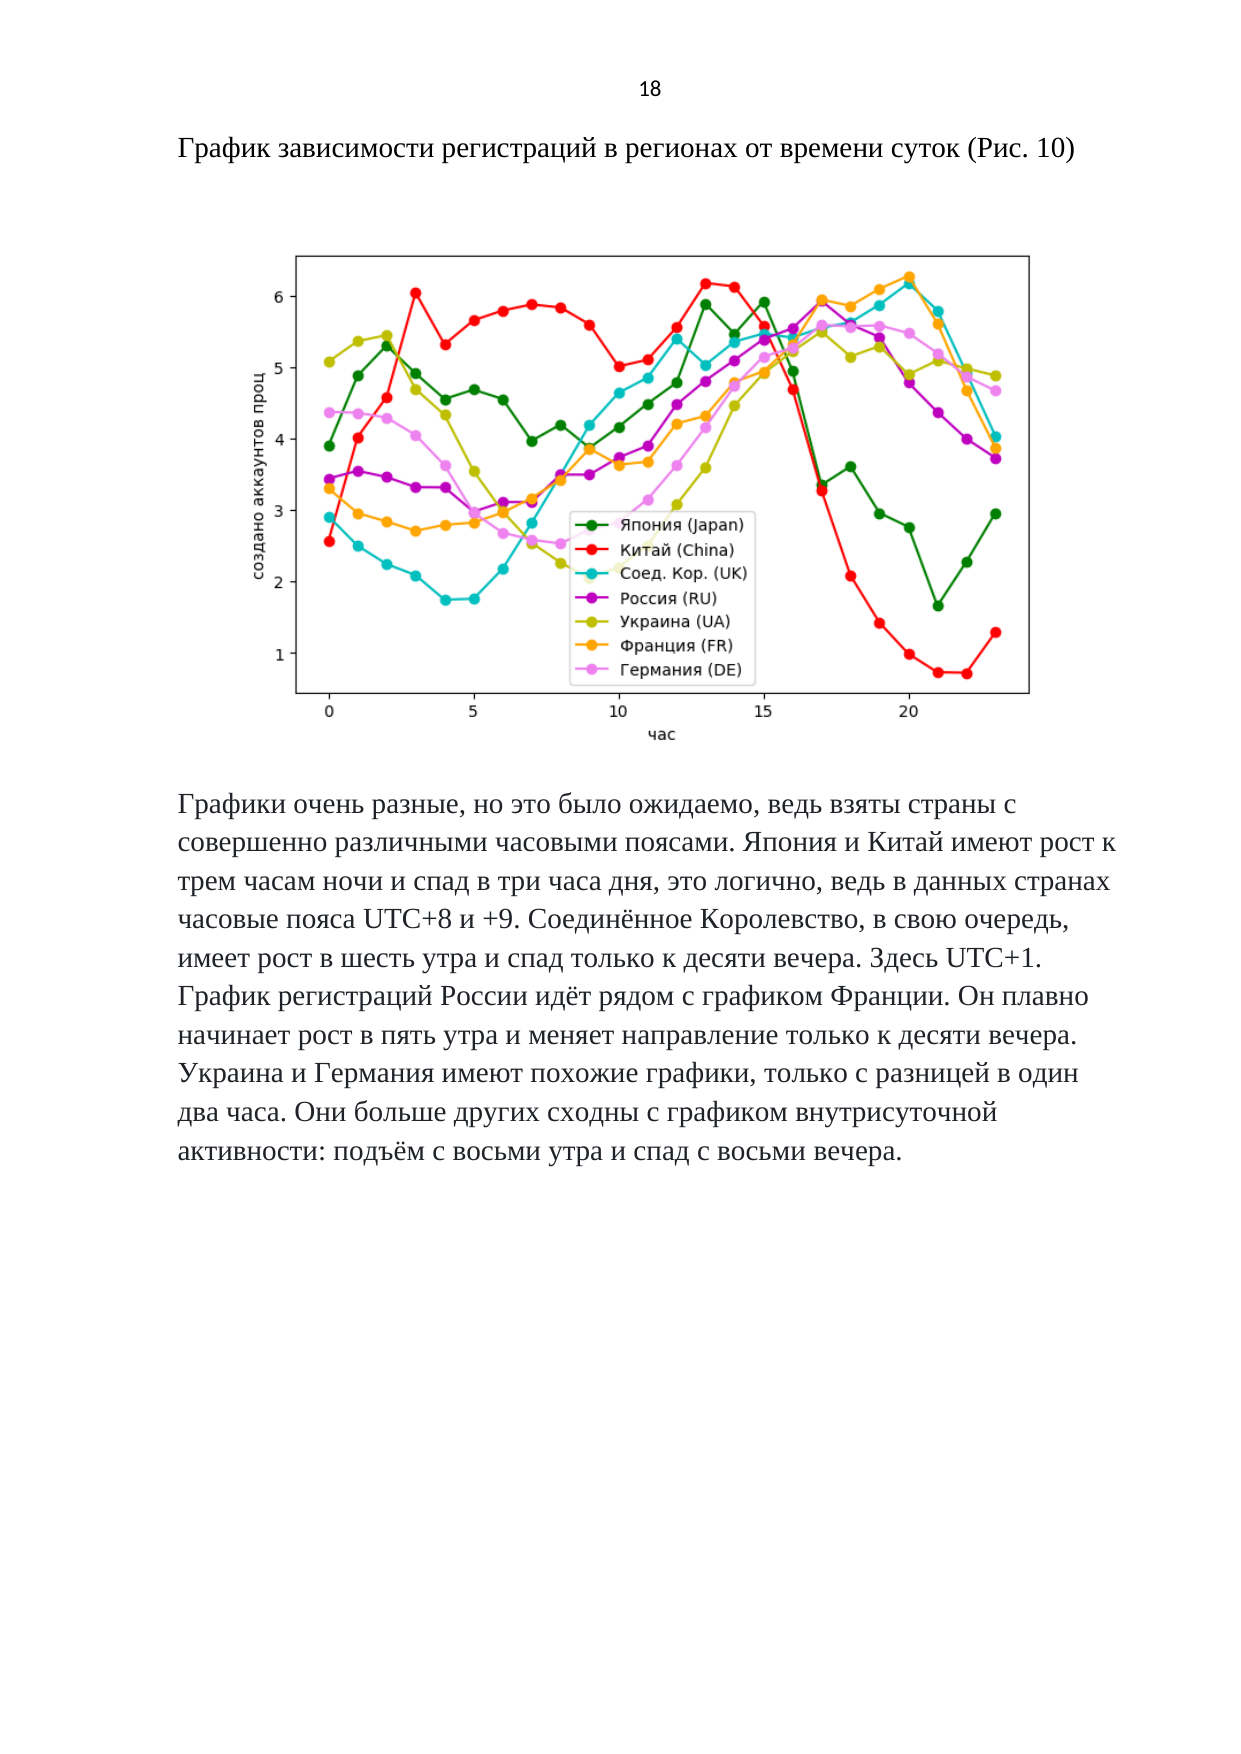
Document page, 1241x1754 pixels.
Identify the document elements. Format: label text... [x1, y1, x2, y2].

picture [177, 189, 1123, 755]
text Графики очень разные, но это было ожидаемо, ведь взяты страны с совершенно различными часовыми поясами. Япония и Китай имеют рост к трем часам ночи и спад в три часа дня, это логично, ведь в данных странах часовые пояса UTC+8 и +9. Соединённое Королевство, в свою очередь, имеет рост в шесть утра и спад только к десяти вечера. Здесь UTC+1. График регистраций России идёт рядом с графиком Франции. Он плавно начинает рост в пять утра и меняет направление только к десяти вечера. Украина и Германия имеют похожие графики, только с разницей в один два часа. Они больше других сходны с графиком внутрисуточной активности: подъём с восьми утра и спад с восьми вечера. [177, 755, 1122, 1166]
text График зависимости регистраций в регионах от времени суток (Рис. 10) [177, 130, 1122, 163]
